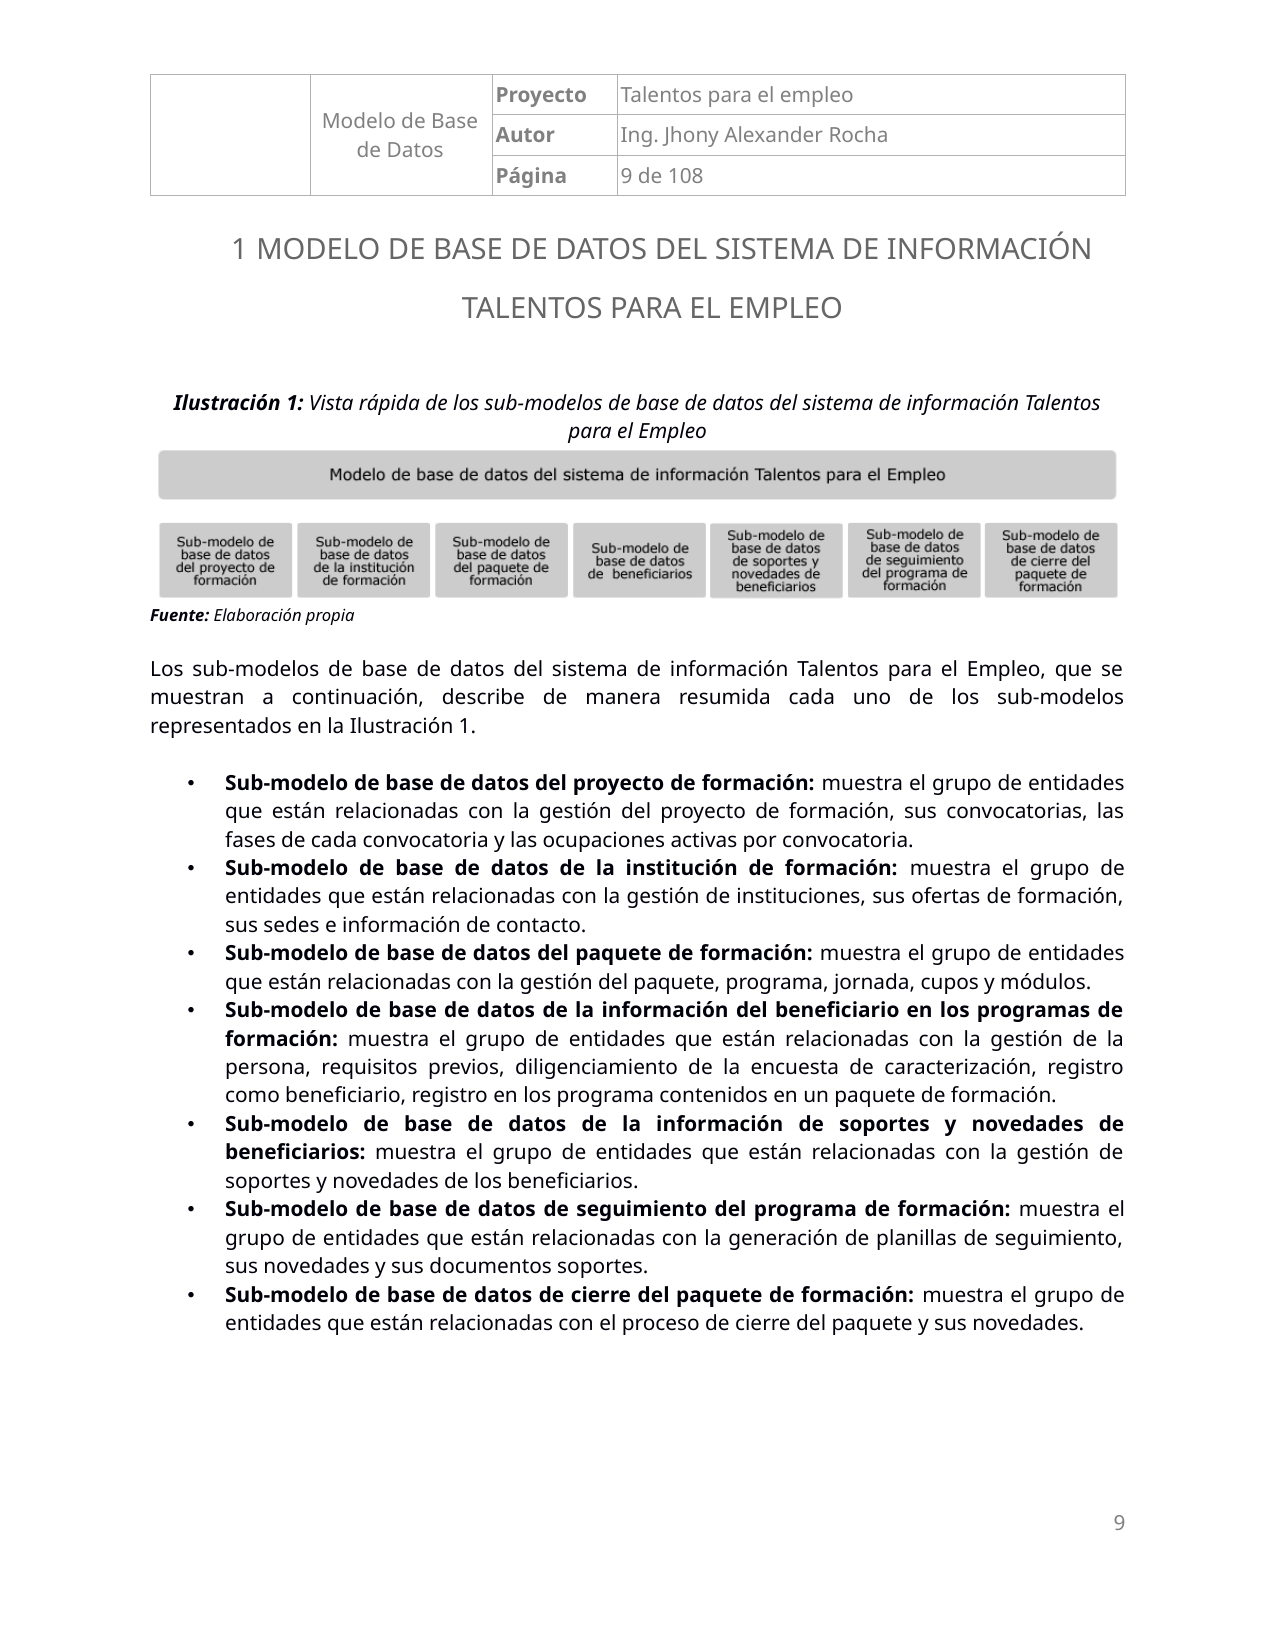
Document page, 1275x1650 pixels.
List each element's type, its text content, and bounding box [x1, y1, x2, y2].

text [150, 627, 1125, 632]
list Sub-modelo de base de datos de la información de soportes y novedades de beneficiarios: muestra el grupo de entidades que están relacionadas con la gestión de soportes y novedades de los beneficiarios. [187, 1109, 1125, 1194]
list Sub-modelo de base de datos del proyecto de formación: muestra el grupo de entidades que están relacionadas con la gestión del proyecto de formación, sus convocatorias, las fases de cada convocatoria y las ocupaciones activas por convocatoria. [187, 768, 1125, 853]
list Sub-modelo de base de datos de la información del beneficiario en los programas de formación: muestra el grupo de entidades que están relacionadas con la gestión de la persona, requisitos previos, diligenciamiento de la encuesta de caracterización, registro como beneficiario, registro en los programa contenidos en un paquete de formación. [187, 995, 1125, 1109]
list Sub-modelo de base de datos de la institución de formación: muestra el grupo de entidades que están relacionadas con la gestión de instituciones, sus ofertas de formación, sus sedes e información de contacto. [187, 853, 1125, 938]
list Sub-modelo de base de datos del paquete de formación: muestra el grupo de entidades que están relacionadas con la gestión del paquete, programa, jornada, cupos y módulos. [187, 938, 1125, 995]
text Ilustración 1: Vista rápida de los sub-modelos de base de datos del sistema de información Talentos para el Empleo [150, 388, 1125, 445]
list Sub-modelo de base de datos de cierre del paquete de formación: muestra el grupo de entidades que están relacionadas con el proceso de cierre del paquete y sus novedades. [187, 1280, 1125, 1337]
list Sub-modelo de base de datos de seguimiento del programa de formación: muestra el grupo de entidades que están relacionadas con la generación de planillas de seguimiento, sus novedades y sus documentos soportes. [187, 1194, 1125, 1280]
subtitle Modelo de base de datos del sistema de información Talentos para el Empleo [179, 228, 1125, 327]
text Fuente: Elaboración propia [150, 604, 1125, 627]
picture [150, 445, 1125, 604]
text Los sub-modelos de base de datos del sistema de información Talentos para el Empleo, que se muestran a continuación, describe de manera resumida cada uno de los sub-modelos representados en la Ilustración 1. [150, 654, 1125, 739]
